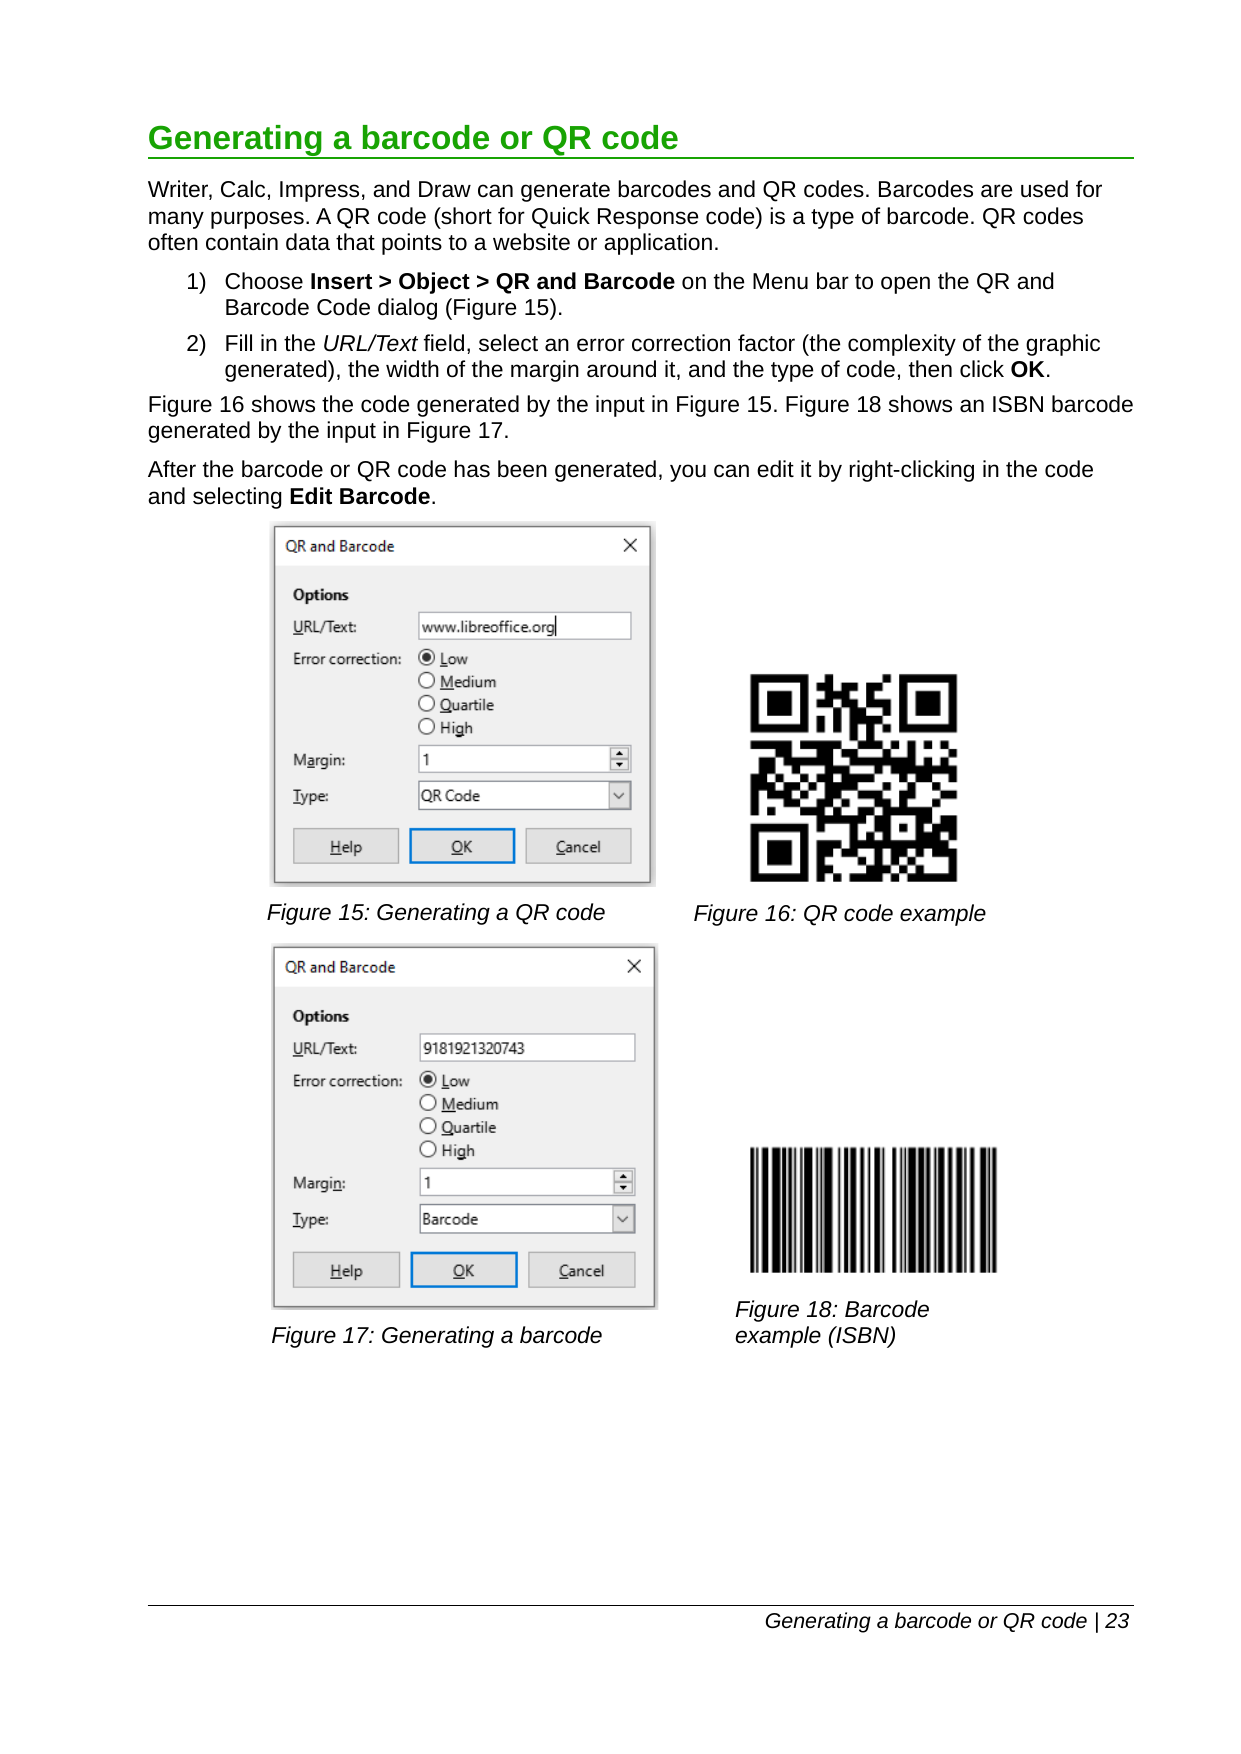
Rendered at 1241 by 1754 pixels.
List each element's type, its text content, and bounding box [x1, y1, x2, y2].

list Fill in the URL/Text field, select an error correction factor (the complexity of the graphic generated), the width of the margin around it, and the type of code, then click OK. [207, 329, 1134, 382]
text Figure 15: Generating a QR code [267, 898, 658, 925]
list Choose Insert > Object > QR and Barcode on the Menu bar to open the QR and Barcode Code dialog (Figure 15). [207, 268, 1134, 321]
text Figure 16: QR code example [693, 900, 1015, 926]
text Figure 17: Generating a barcode [271, 1322, 658, 1348]
text Writer, Calc, Impress, and Draw can generate barcodes and QR codes. Barcodes are used for many purposes. A QR code (short for Quick Response code) is a type of barcode. QR codes often contain data that points to a website or application. [148, 176, 1134, 255]
picture [734, 1136, 1011, 1284]
picture [271, 943, 659, 1310]
subtitle Generating a barcode or QR code [148, 118, 1134, 157]
text After the barcode or QR code has been generated, you can edit it by right-clicking in the code and selecting Edit Barcode. [148, 456, 1134, 509]
picture [744, 668, 964, 888]
text Figure 18: Barcode example (ISBN) [735, 1296, 1010, 1348]
picture [269, 521, 656, 887]
text Figure 16 shows the code generated by the input in Figure 15. Figure 18 shows an ISBN barcode generated by the input in Figure 17. [148, 391, 1134, 444]
